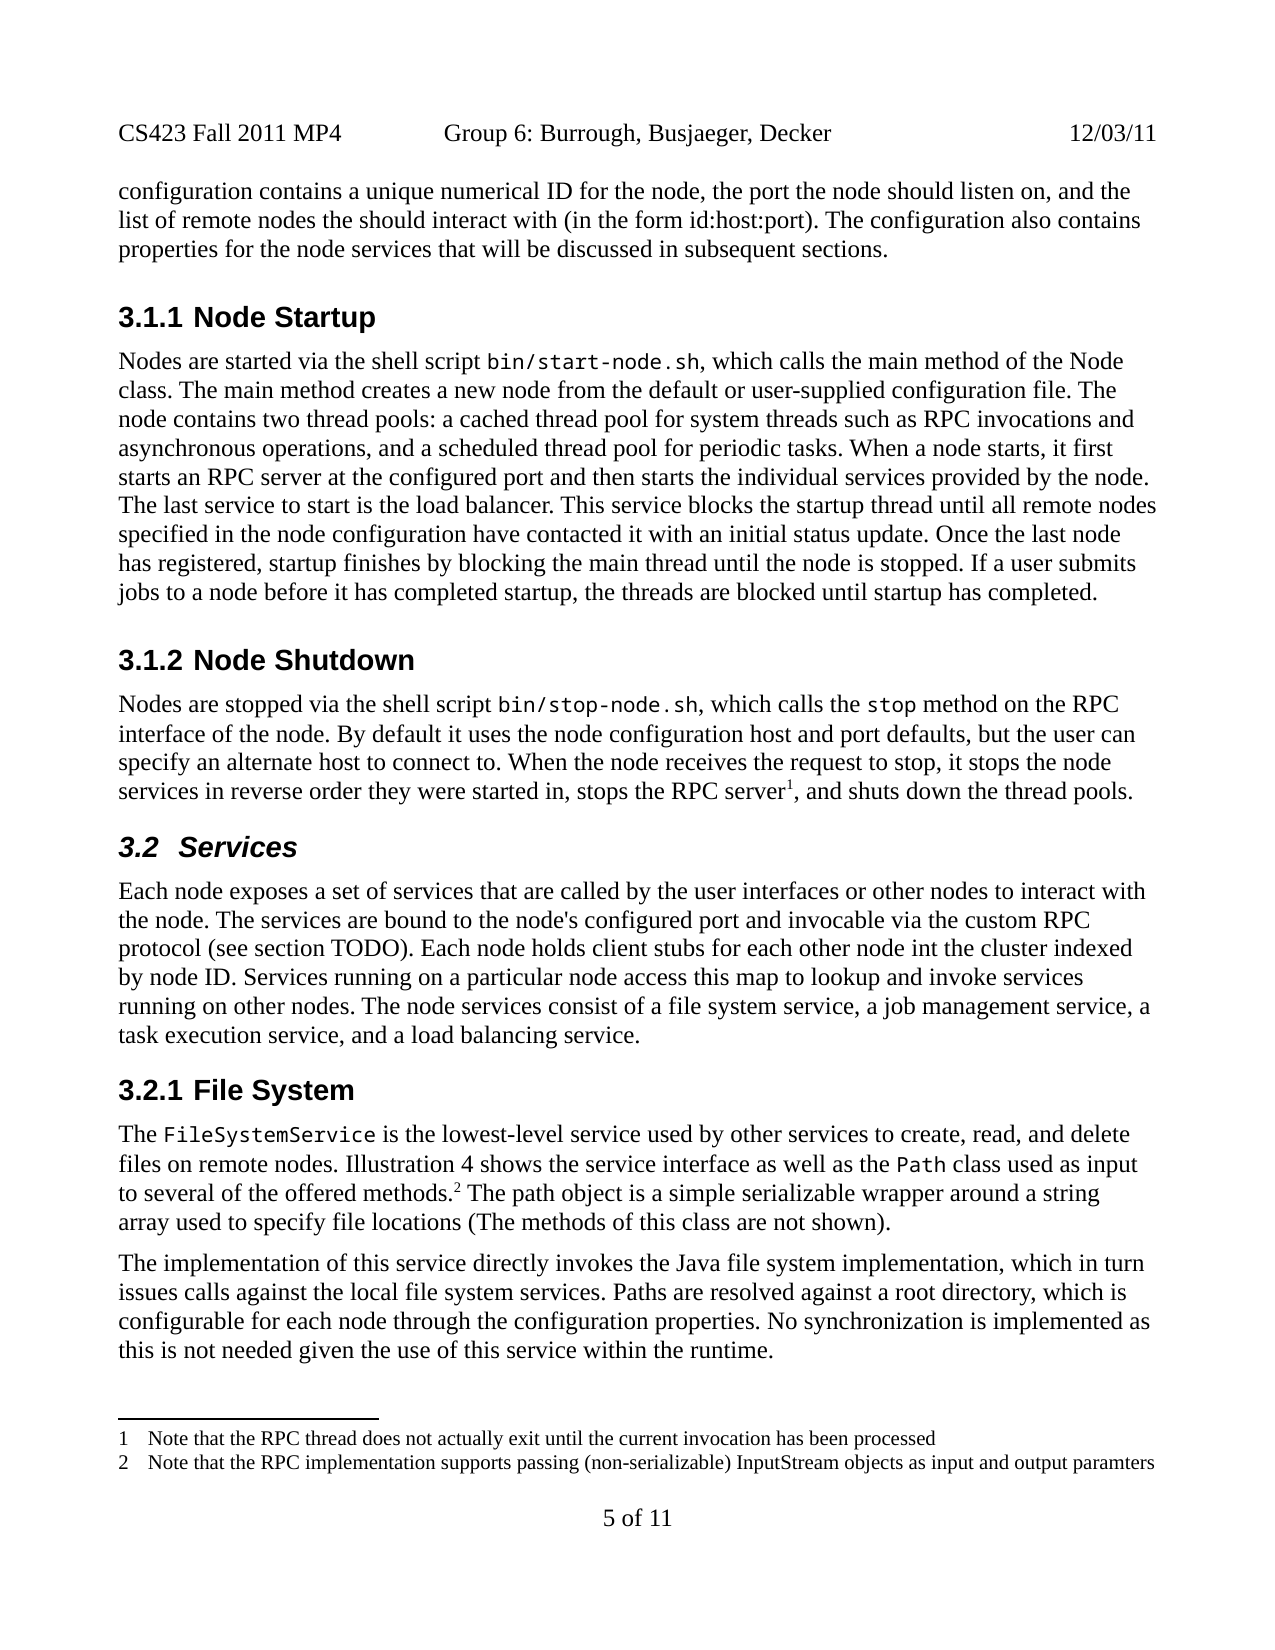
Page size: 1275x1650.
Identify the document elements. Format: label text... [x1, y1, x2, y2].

text Each node exposes a set of services that are called by the user interfaces or other nodes to interact with the node. The services are bound to the node's configured port and invocable via the custom RPC protocol (see section TODO). Each node holds client stubs for each other node int the cluster indexed by node ID. Services running on a particular node access this map to lookup and invoke services running on other nodes. The node services consist of a file system service, a job management service, a task execution service, and a load balancing service. [118, 876, 1157, 1048]
text Note that the RPC implementation supports passing (non-serializable) InputStream objects as input and output paramters [118, 1449, 1157, 1474]
subtitle Node Shutdown [118, 643, 1157, 677]
text Nodes are stopped via the shell script bin/stop-node.sh, which calls the stop method on the RPC interface of the node. By default it uses the node configuration host and port defaults, but the user can specify an alternate host to connect to. When the node receives the request to stop, it stops the node services in reverse order they were started in, stops the RPC server, and shuts down the thread pools. [118, 689, 1157, 805]
subtitle File System [118, 1073, 1157, 1107]
text Nodes are started via the shell script bin/start-node.sh, which calls the main method of the Node class. The main method creates a new node from the default or user-supplied configuration file. The node contains two thread pools: a cached thread pool for system threads such as RPC invocations and asynchronous operations, and a scheduled thread pool for periodic tasks. When a node starts, it first starts an RPC server at the configured port and then starts the individual services provided by the node. The last service to start is the load balancer. This service blocks the startup thread until all remote nodes specified in the node configuration have contacted it with an initial status update. Once the last node has registered, startup finishes by blocking the main thread until the node is stopped. If a user submits jobs to a node before it has completed startup, the threads are blocked until startup has completed. [118, 346, 1157, 606]
subtitle Services [118, 830, 1157, 863]
subtitle Node Startup [118, 300, 1157, 334]
text Note that the RPC thread does not actually exit until the current invocation has been processed [118, 1426, 1157, 1449]
text The implementation of this service directly invokes the Java file system implementation, which in turn issues calls against the local file system services. Paths are resolved against a root directory, which is configurable for each node through the configuration properties. No synchronization is implemented as this is not needed given the use of this service within the runtime. [118, 1248, 1157, 1363]
text configuration contains a unique numerical ID for the node, the port the node should listen on, and the list of remote nodes the should interact with (in the form id:host:port). The configuration also contains properties for the node services that will be discussed in subsequent sections. [118, 176, 1157, 263]
text The FileSystemService is the lowest-level service used by other services to create, read, and delete files on remote nodes. Illustration 4 shows the service interface as well as the Path class used as input to several of the offered methods. The path object is a simple serializable wrapper around a string array used to specify file locations (The methods of this class are not shown). [118, 1119, 1157, 1236]
